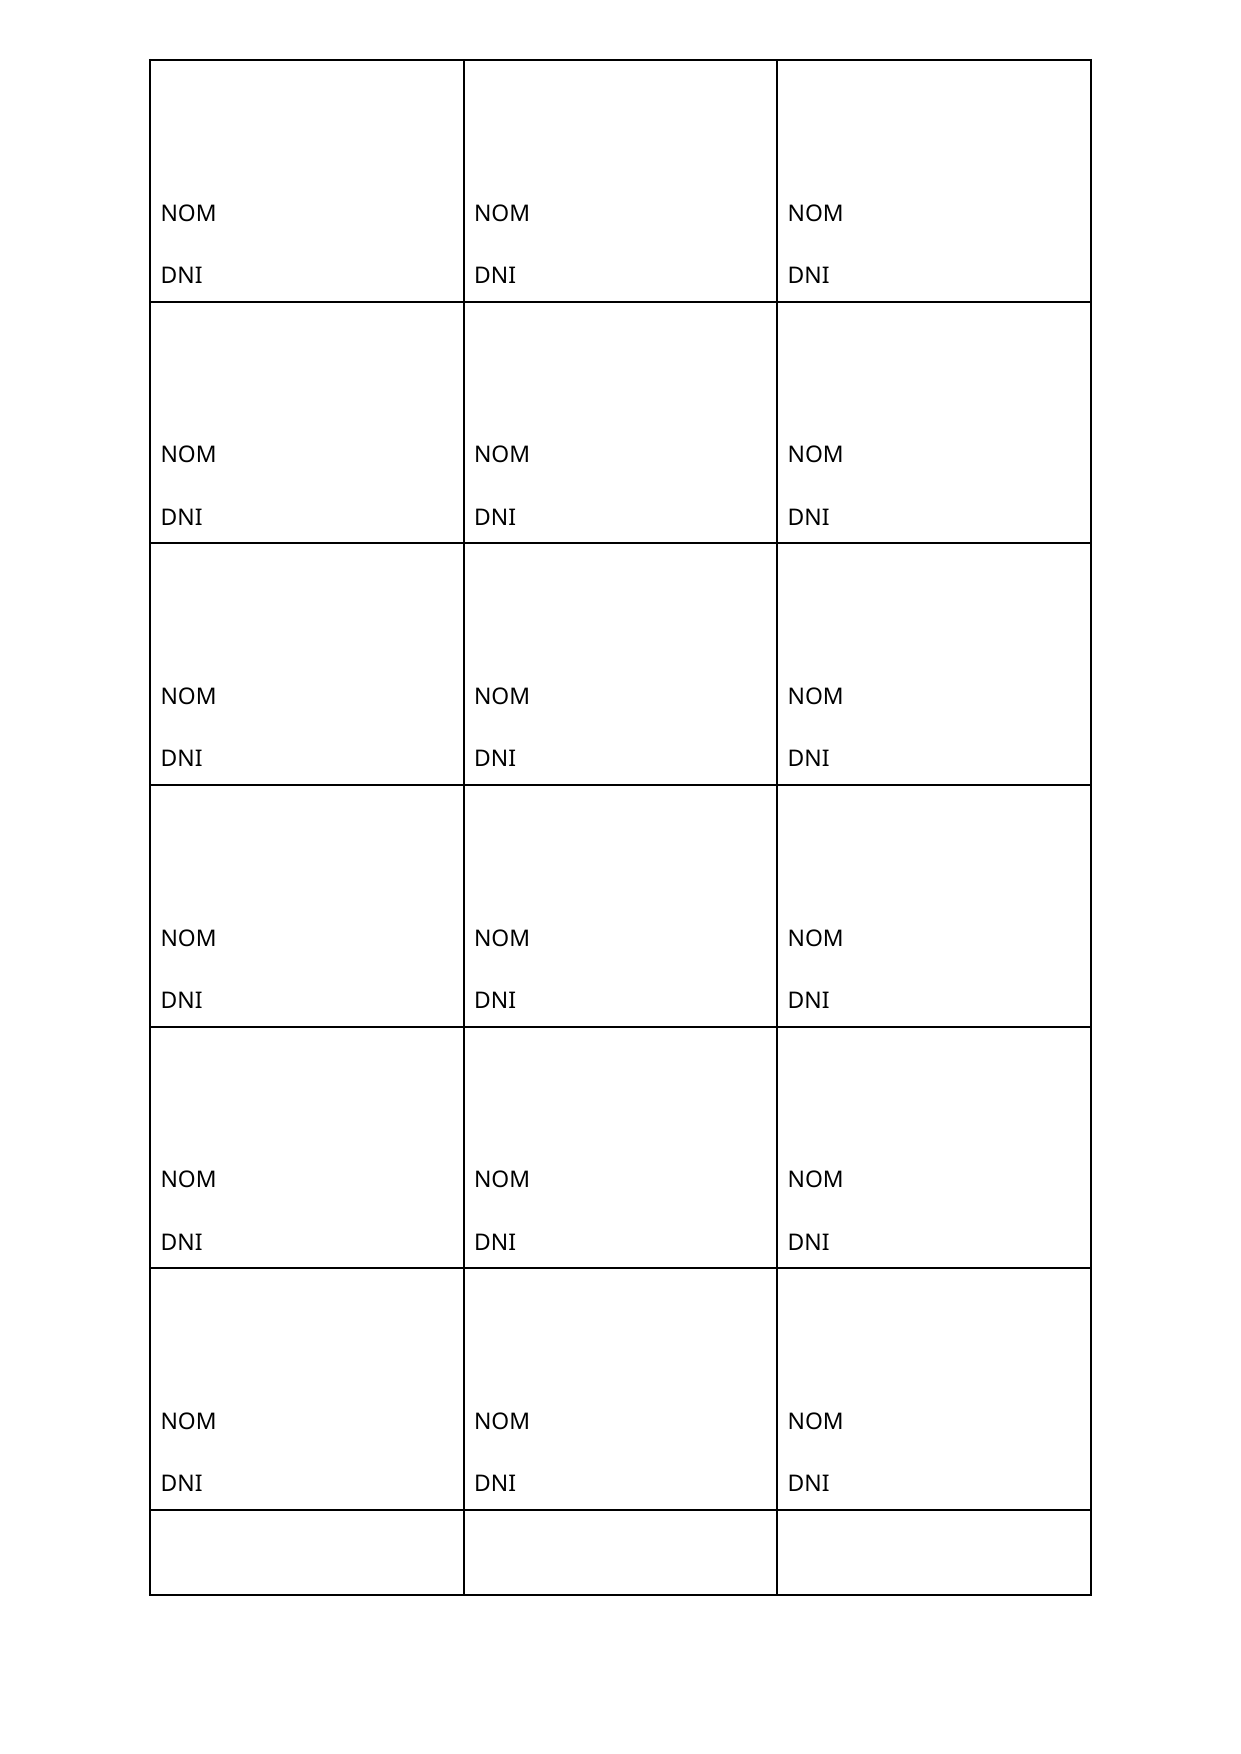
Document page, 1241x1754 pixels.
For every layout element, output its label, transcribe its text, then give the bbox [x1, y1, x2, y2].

table_cell NOM DNI [465, 1269, 776, 1509]
table_cell NOM DNI [465, 786, 776, 1026]
table_cell NOM DNI [151, 1269, 463, 1509]
table_cell NOM DNI [778, 303, 1090, 542]
table_cell NOM DNI [151, 303, 463, 542]
table_cell NOM DNI [778, 1269, 1090, 1509]
table_cell NOM DNI [778, 61, 1090, 301]
table_cell NOM DNI [465, 61, 776, 301]
table_cell NOM DNI [151, 544, 463, 784]
table_cell NOM DNI [151, 61, 463, 301]
table_cell NOM DNI [778, 1028, 1090, 1267]
table_cell [151, 1511, 463, 1594]
table_cell NOM DNI [465, 544, 776, 784]
table_cell NOM DNI [151, 1028, 463, 1267]
table_cell NOM DNI [778, 544, 1090, 784]
table_cell [465, 1511, 776, 1594]
table_cell NOM DNI [465, 1028, 776, 1267]
table_cell NOM DNI [151, 786, 463, 1026]
table_cell NOM DNI [778, 786, 1090, 1026]
table_cell [778, 1511, 1090, 1594]
table_cell NOM DNI [465, 303, 776, 542]
